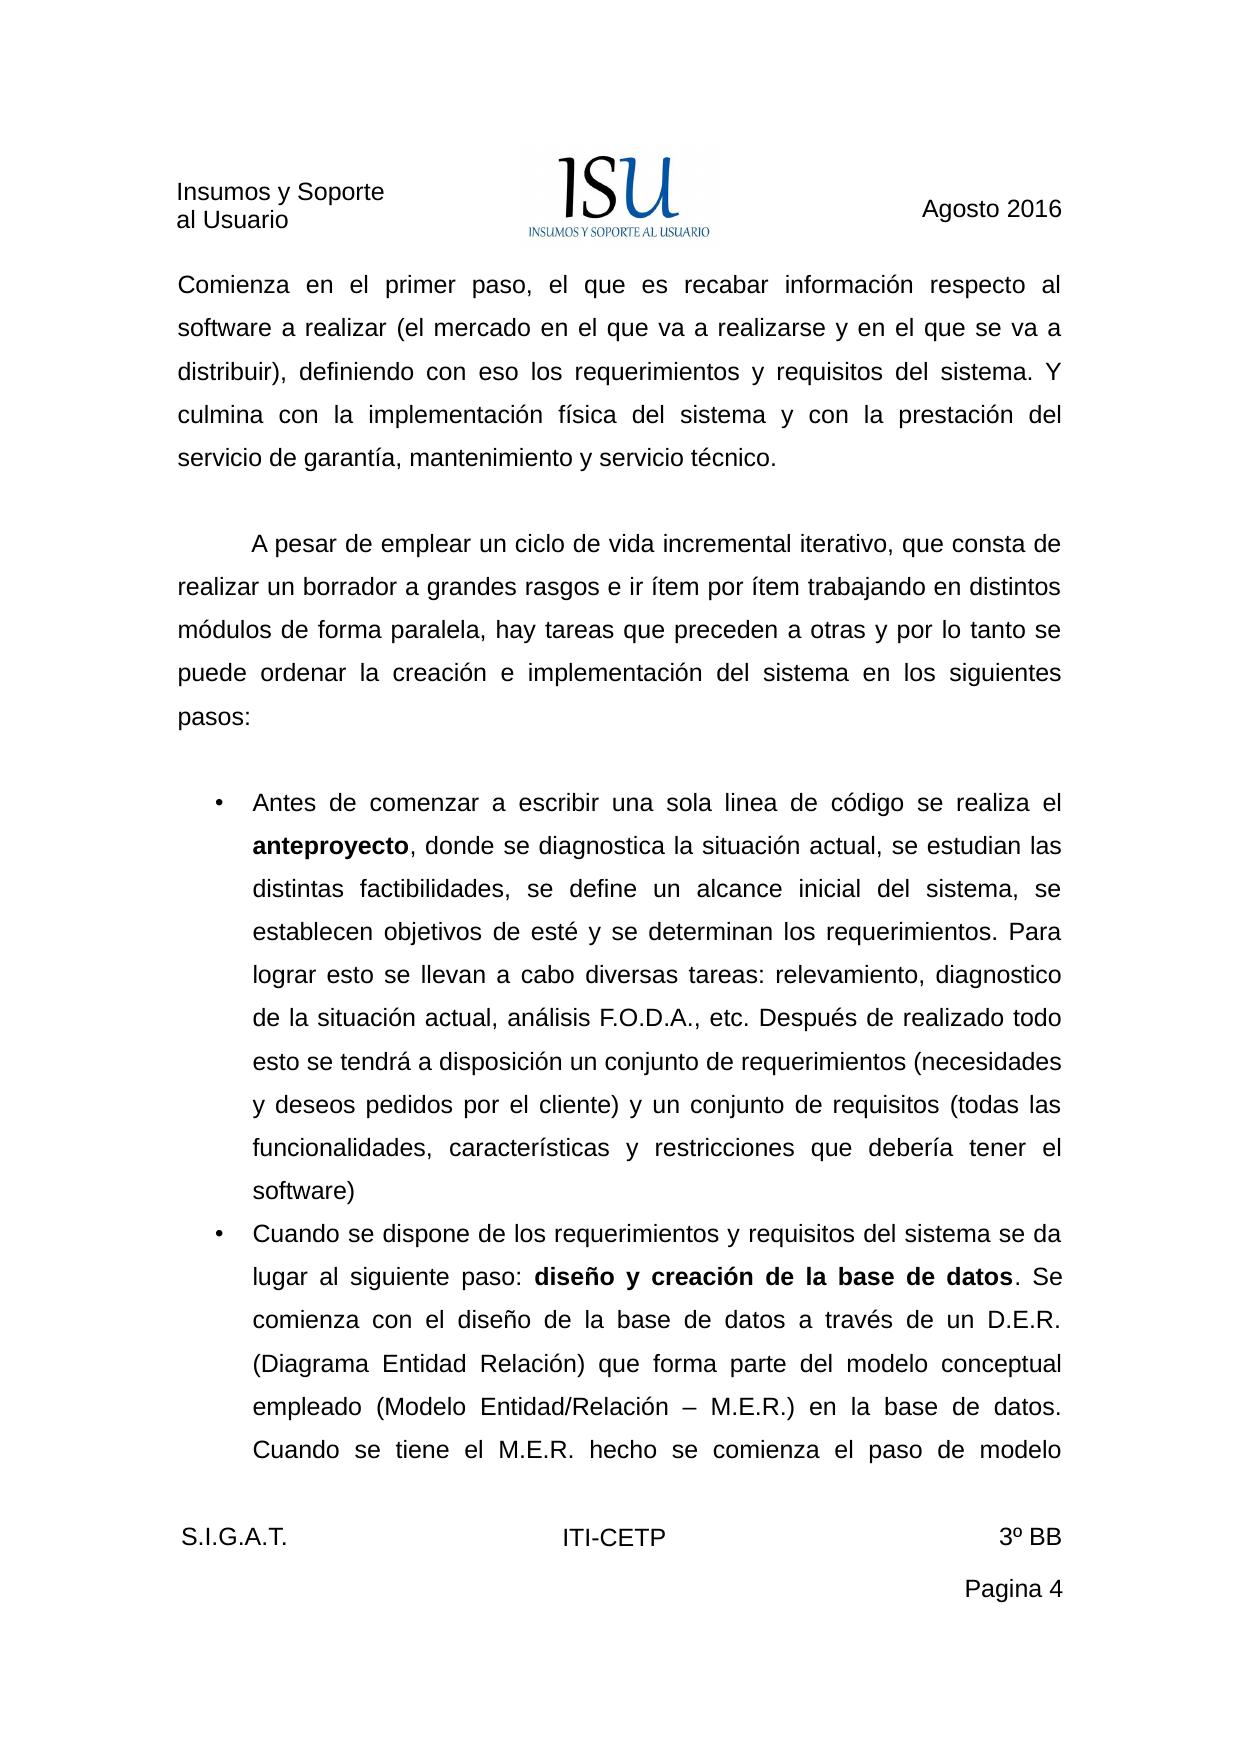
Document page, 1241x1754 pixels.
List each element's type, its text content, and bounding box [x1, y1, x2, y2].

list Antes de comenzar a escribir una sola linea de código se realiza el anteproyecto, donde se diagnostica la situación actual, se estudian las distintas factibilidades, se define un alcance inicial del sistema, se establecen objetivos de esté y se determinan los requerimientos. Para lograr esto se llevan a cabo diversas tareas: relevamiento, diagnostico de la situación actual, análisis F.O.D.A., etc. Después de realizado todo esto se tendrá a disposición un conjunto de requerimientos (necesidades y deseos pedidos por el cliente) y un conjunto de requisitos (todas las funcionalidades, características y restricciones que debería tener el software) [215, 788, 1063, 1205]
picture [517, 138, 723, 252]
text Comienza en el primer paso, el que es recabar información respecto al software a realizar (el mercado en el que va a realizarse y en el que se va a distribuir), definiendo con eso los requerimientos y requisitos del sistema. Y culmina con la implementación física del sistema y con la prestación del servicio de garantía, mantenimiento y servicio técnico. [177, 270, 1063, 471]
text A pesar de emplear un ciclo de vida incremental iterativo, que consta de realizar un borrador a grandes rasgos e ir ítem por ítem trabajando en distintos módulos de forma paralela, hay tareas que preceden a otras y por lo tanto se puede ordenar la creación e implementación del sistema en los siguientes pasos: [177, 529, 1063, 730]
list Cuando se dispone de los requerimientos y requisitos del sistema se da lugar al siguiente paso: diseño y creación de la base de datos. Se comienza con el diseño de la base de datos a través de un D.E.R. (Diagrama Entidad Relación) que forma parte del modelo conceptual empleado (Modelo Entidad/Relación – M.E.R.) en la base de datos. Cuando se tiene el M.E.R. hecho se comienza el paso de modelo [215, 1219, 1063, 1463]
